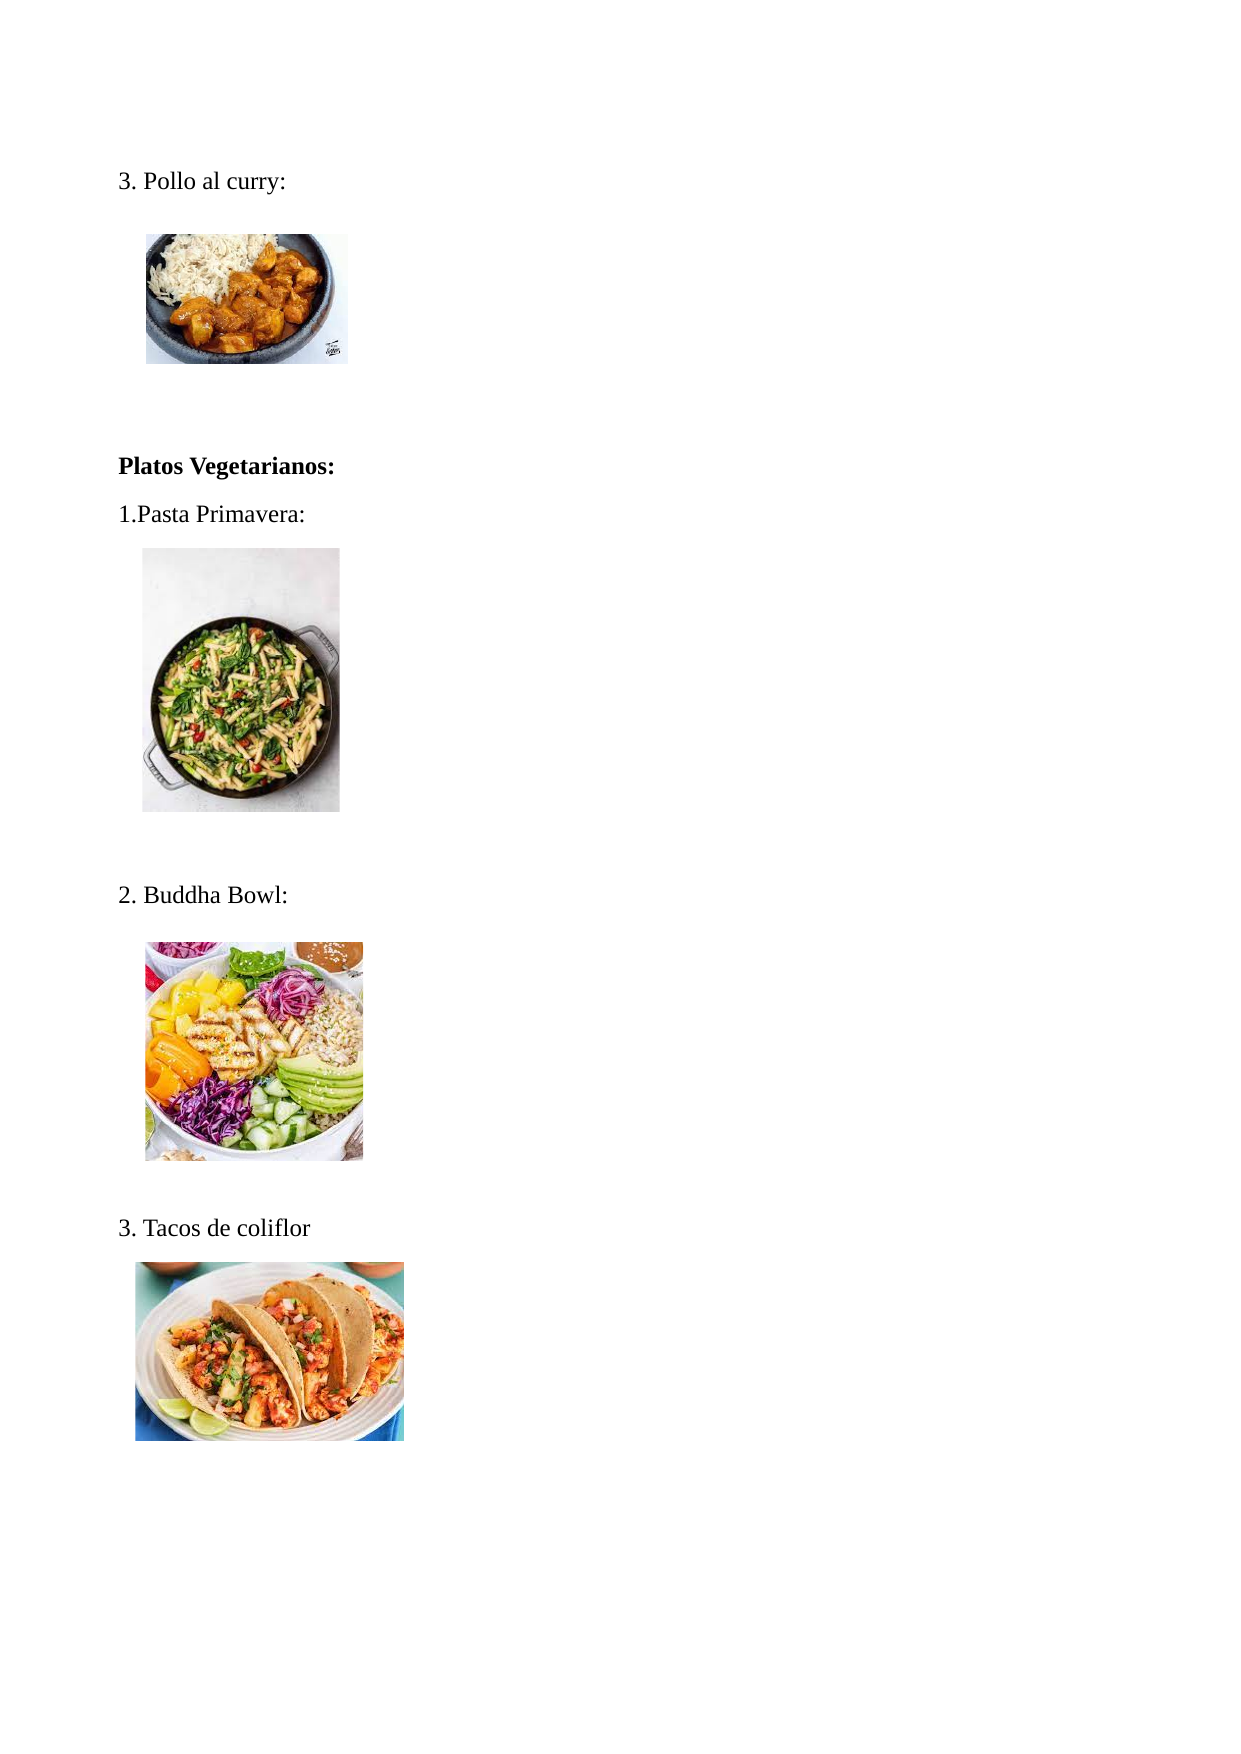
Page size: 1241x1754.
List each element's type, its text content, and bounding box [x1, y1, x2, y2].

picture [146, 234, 348, 364]
picture [135, 1262, 404, 1441]
picture [142, 548, 340, 812]
text Platos Vegetarianos: [118, 451, 1122, 480]
text 3. Tacos de coliflor [118, 1213, 1122, 1242]
picture [145, 942, 364, 1161]
text 1.Pasta Primavera: [118, 499, 1122, 528]
text 3. Pollo al curry: [118, 166, 1122, 194]
text 2. Buddha Bowl: [118, 880, 1122, 908]
